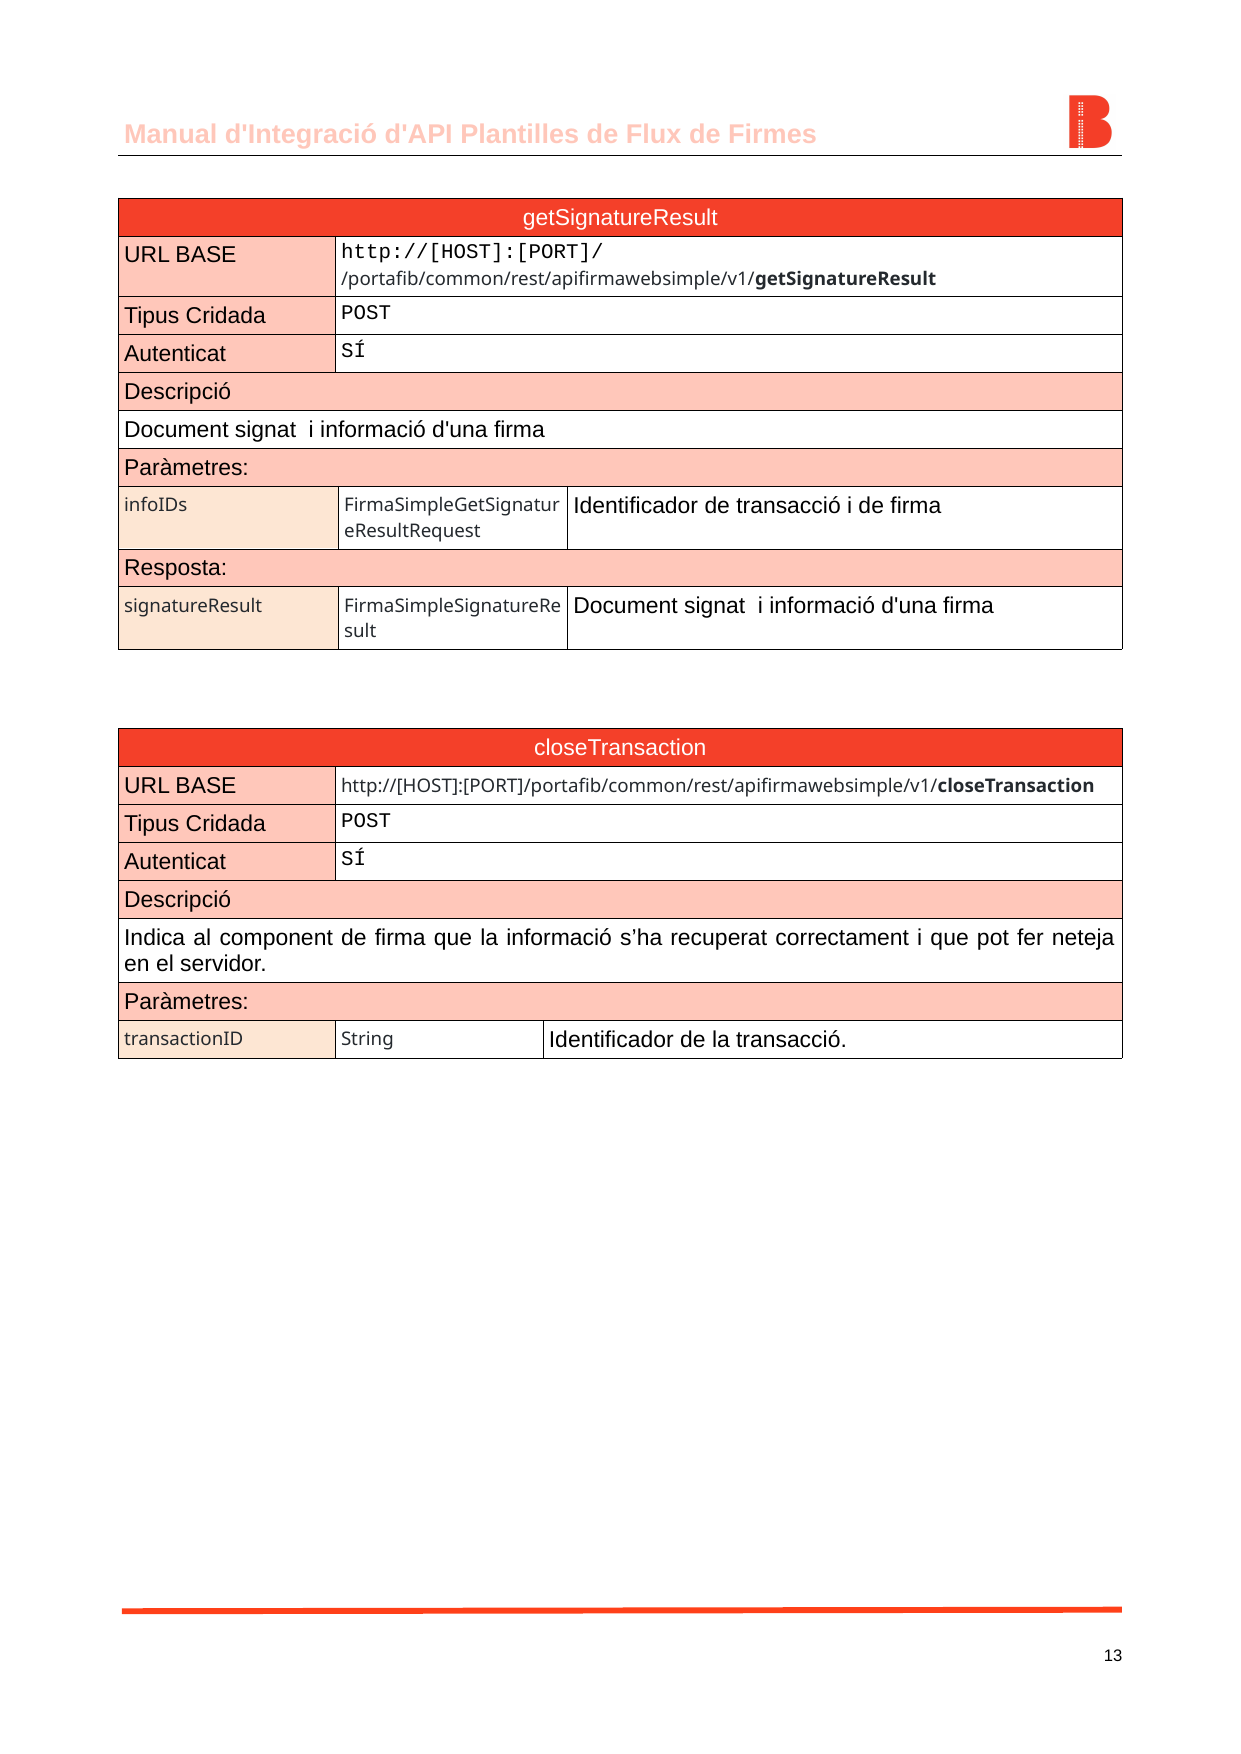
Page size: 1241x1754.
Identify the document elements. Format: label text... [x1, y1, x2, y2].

table_cell Resposta: [119, 550, 1122, 586]
table_header getSignatureResult [119, 199, 1122, 236]
table_cell URL BASE [119, 767, 335, 804]
table_cell FirmaSimpleGetSignatureResultRequest [339, 487, 567, 548]
table_cell Document signat i informació d'una firma [119, 411, 1122, 448]
table_cell Autenticat [119, 335, 335, 372]
table_cell POST [336, 297, 1122, 334]
table_cell String [336, 1021, 543, 1058]
table_cell http://[HOST]:[PORT]/ /portafib/common/rest/apifirmawebsimple/v1/getSignatureResult [336, 237, 1122, 296]
table_cell Tipus Cridada [119, 805, 335, 842]
table_cell Autenticat [119, 843, 335, 880]
table_cell Descripció [119, 881, 1122, 918]
table_cell SÍ [336, 843, 1122, 880]
table_cell URL BASE [119, 237, 335, 296]
table_cell Descripció [119, 373, 1122, 410]
table_cell FirmaSimpleSignatureResult [339, 587, 567, 649]
table_cell Document signat i informació d'una firma [568, 587, 1122, 649]
table_cell Paràmetres: [119, 983, 1122, 1020]
table_cell transactionID [119, 1021, 335, 1058]
table_cell infoIDs [119, 487, 338, 548]
table_cell Identificador de transacció i de firma [568, 487, 1122, 548]
table_header closeTransaction [119, 729, 1122, 766]
picture [1063, 94, 1117, 150]
table_cell Paràmetres: [119, 449, 1122, 486]
table_cell POST [336, 805, 1122, 842]
table_cell http://[HOST]:[PORT]/portafib/common/rest/apifirmawebsimple/v1/closeTransaction [336, 767, 1122, 804]
table_cell Indica al component de firma que la informació s’ha recuperat correctament i que pot fer neteja en el servidor. [119, 919, 1122, 982]
table_cell signatureResult [119, 587, 338, 649]
table_cell SÍ [336, 335, 1122, 372]
table_cell Tipus Cridada [119, 297, 335, 334]
table_cell Identificador de la transacció. [544, 1021, 1122, 1058]
